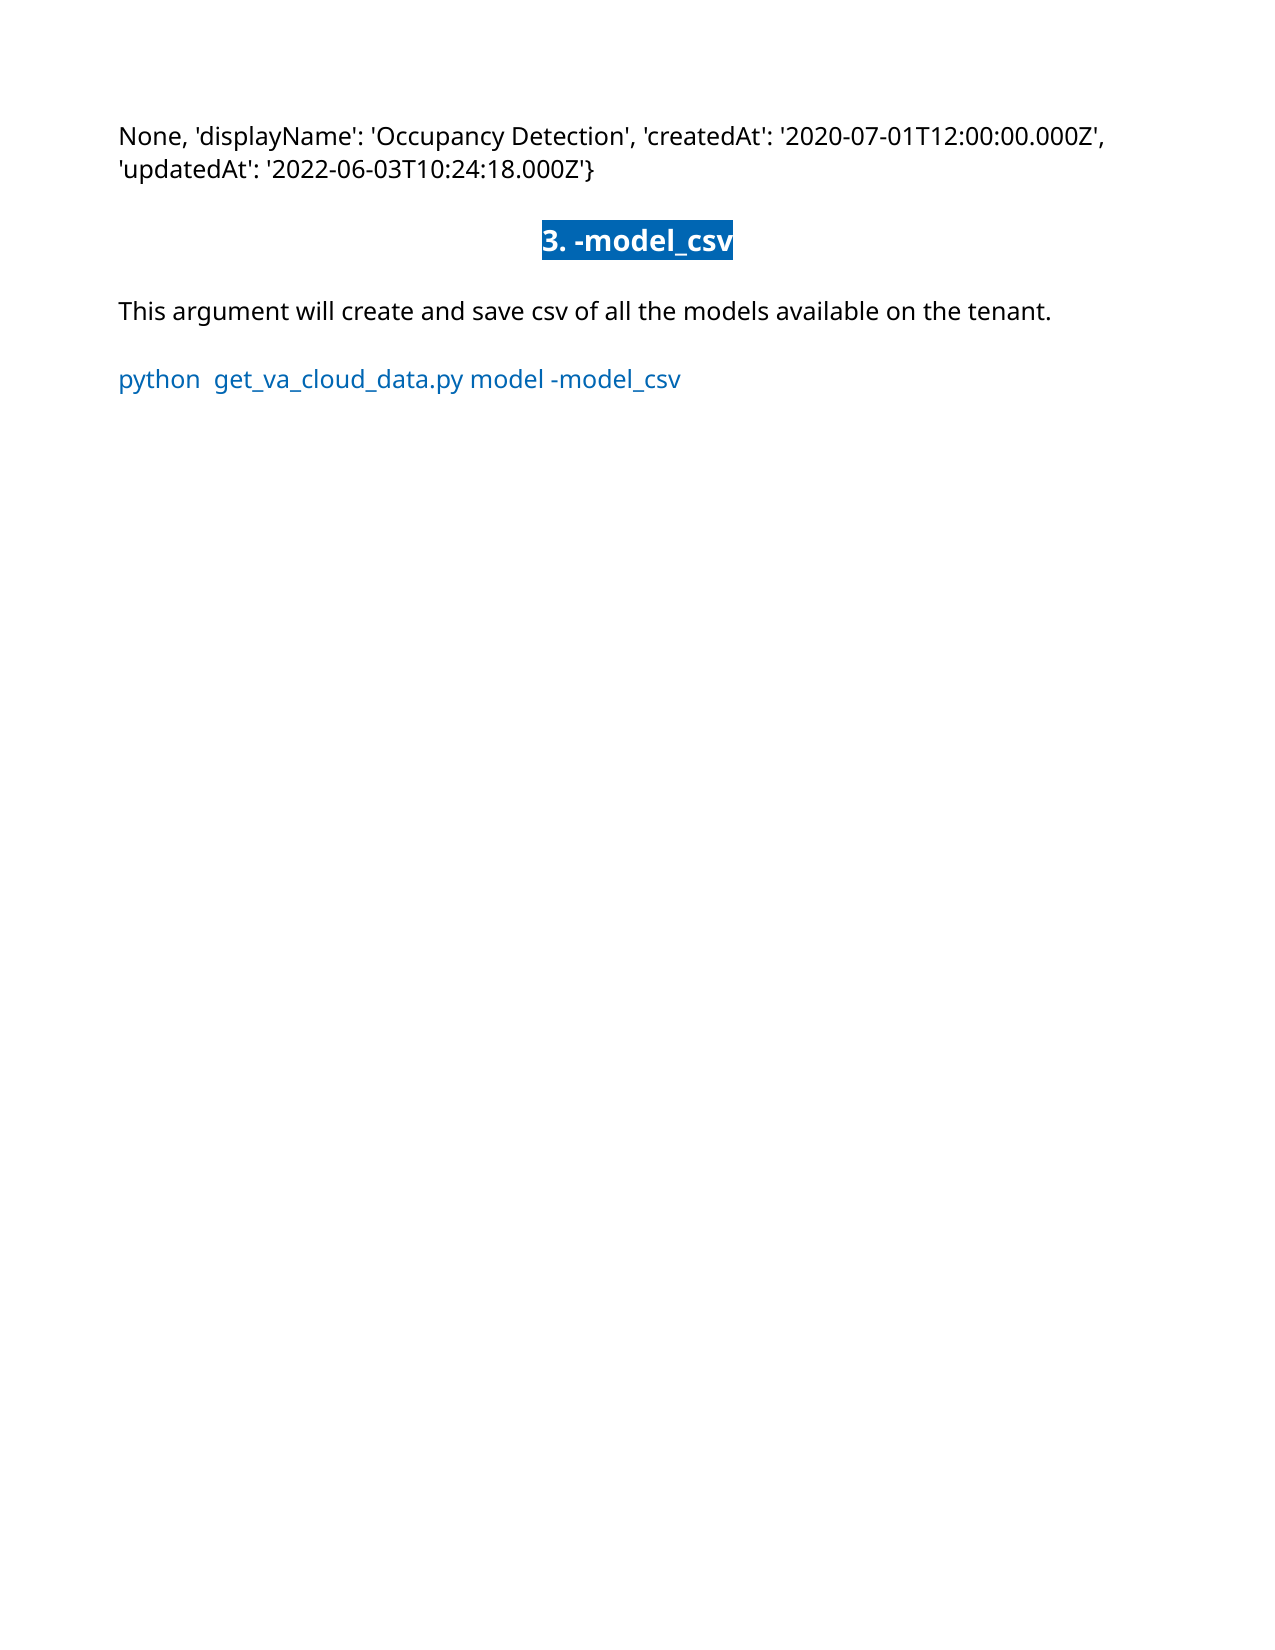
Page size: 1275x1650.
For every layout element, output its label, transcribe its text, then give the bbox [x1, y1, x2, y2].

text 3. -model_csv [118, 220, 1157, 260]
text None, 'displayName': 'Occupancy Detection', 'createdAt': '2020-07-01T12:00:00.000Z', 'updatedAt': '2022-06-03T10:24:18.000Z'} [118, 118, 1157, 186]
text This argument will create and save csv of all the models available on the tenant. [118, 294, 1157, 328]
text python get_va_cloud_data.py model -model_csv [118, 362, 1157, 396]
